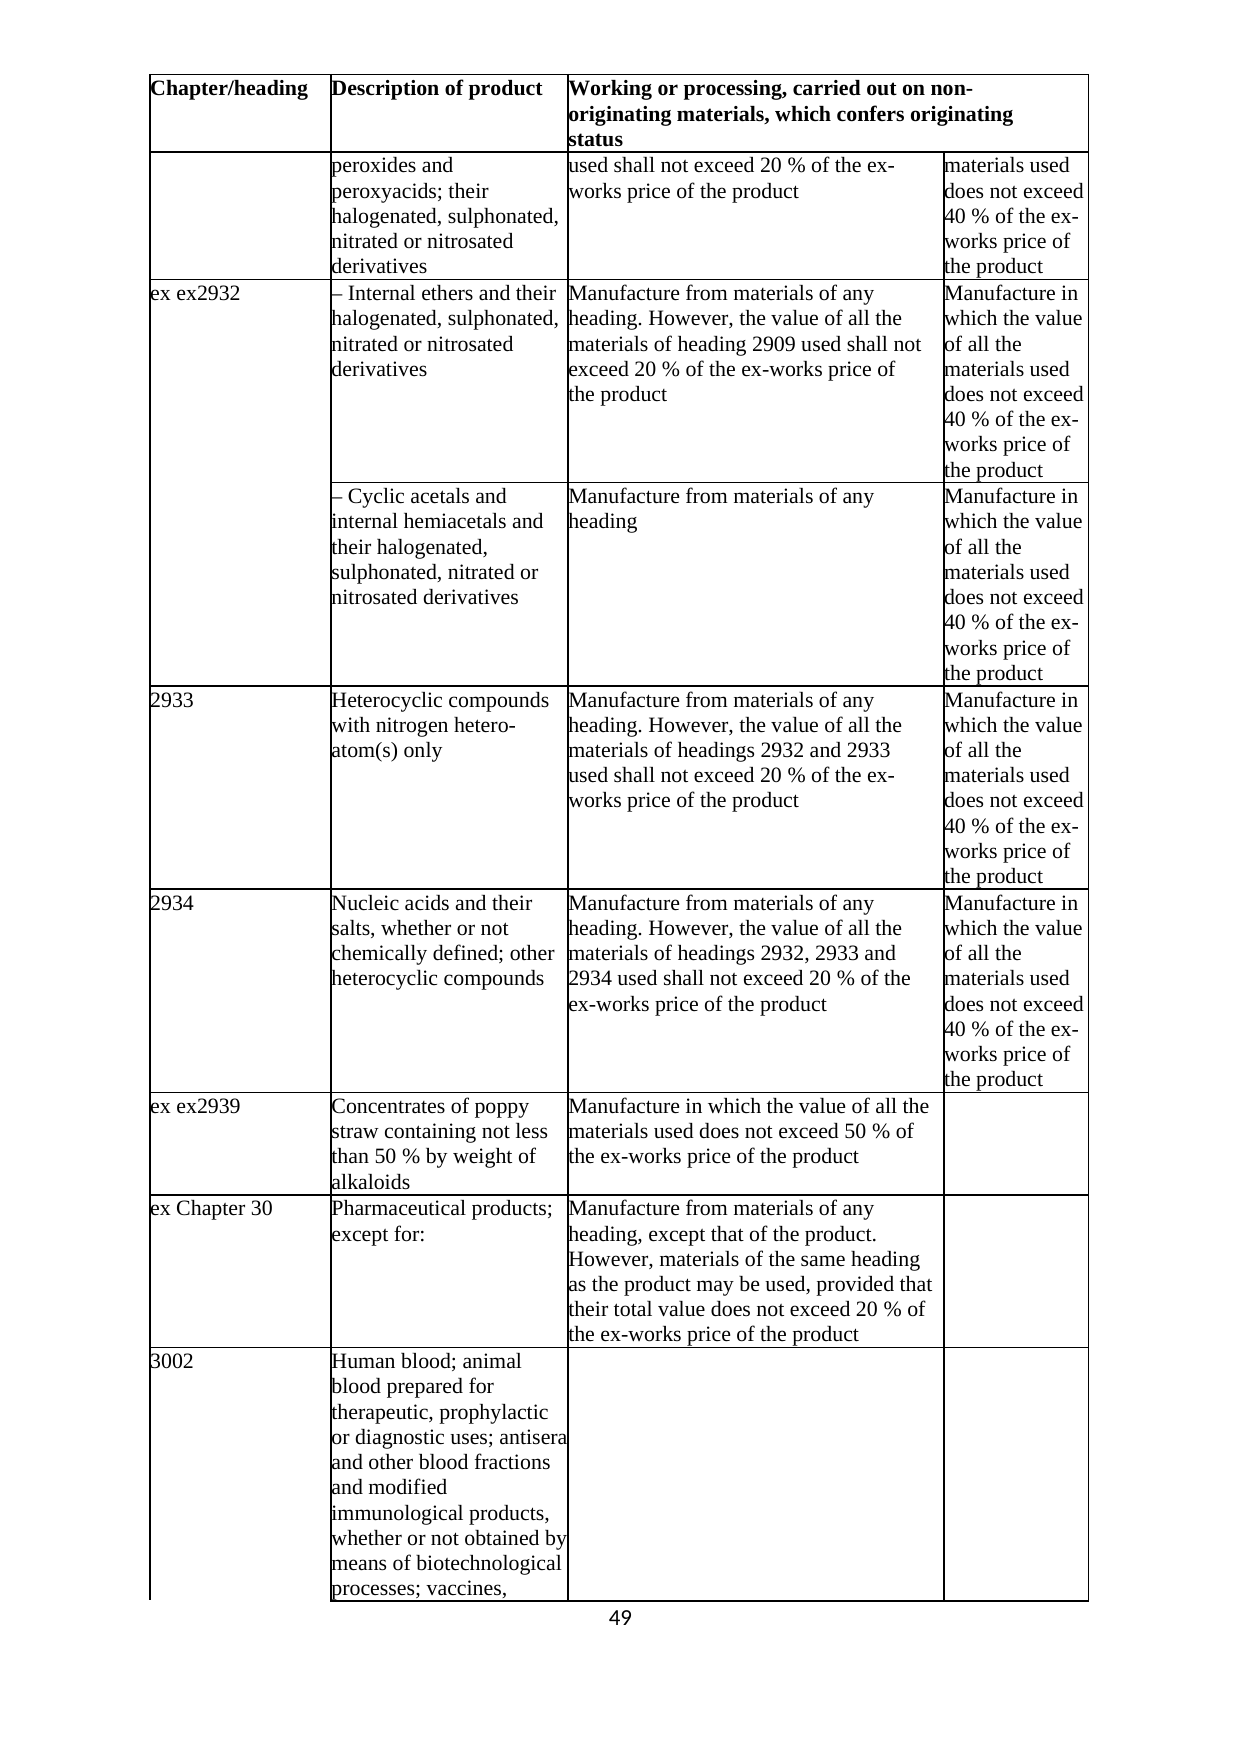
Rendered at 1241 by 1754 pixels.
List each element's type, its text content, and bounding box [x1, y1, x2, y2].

table_header Working or processing, carried out on non-originating materials, which confers originating status [569, 75, 1088, 151]
table_header Description of product [332, 75, 567, 151]
table_cell 3002 [151, 1348, 330, 1600]
table_cell 2934 [151, 890, 330, 1091]
table_cell Manufacture in which the value of all the materials used does not exceed 40 % of the ex-works price of the product [945, 890, 1088, 1091]
table_cell Concentrates of poppy straw containing not less than 50 % by weight of alkaloids [332, 1093, 567, 1194]
table_cell Manufacture in which the value of all the materials used does not exceed 40 % of the ex-works price of the product [945, 280, 1088, 482]
table_cell Manufacture from materials of any heading. However, the value of all the materials of heading 2909 used shall not exceed 20 % of the ex-works price of the product [569, 280, 943, 482]
table_header Chapter/heading [151, 75, 330, 151]
table_cell ex ex2939 [151, 1093, 330, 1194]
table_cell ex ex2932 [151, 280, 330, 685]
table_cell [945, 1196, 1088, 1347]
table_cell Manufacture in which the value of all the materials used does not exceed 40 % of the ex-works price of the product [945, 687, 1088, 888]
table_cell Manufacture from materials of any heading [569, 483, 943, 685]
table_cell used shall not exceed 20 % of the ex-works price of the product [569, 153, 943, 278]
table_cell Manufacture in which the value of all the materials used does not exceed 50 % of the ex-works price of the product [569, 1093, 943, 1194]
table_cell Manufacture from materials of any heading, except that of the product. However, materials of the same heading as the product may be used, provided that their total value does not exceed 20 % of the ex-works price of the product [569, 1196, 943, 1347]
table_cell – Internal ethers and their halogenated, sulphonated, nitrated or nitrosated derivatives [332, 280, 567, 482]
table_cell Nucleic acids and their salts, whether or not chemically defined; other heterocyclic compounds [332, 890, 567, 1091]
table_cell – Cyclic acetals and internal hemiacetals and their halogenated, sulphonated, nitrated or nitrosated derivatives [332, 483, 567, 685]
table_cell Pharmaceutical products; except for: [332, 1196, 567, 1347]
table_cell [945, 1348, 1088, 1600]
table_cell [151, 153, 330, 278]
table_cell Heterocyclic compounds with nitrogen hetero-atom(s) only [332, 687, 567, 888]
table_cell materials used does not exceed 40 % of the ex-works price of the product [945, 153, 1088, 278]
table_cell [569, 1348, 943, 1600]
table_cell Manufacture from materials of any heading. However, the value of all the materials of headings 2932, 2933 and 2934 used shall not exceed 20 % of the ex-works price of the product [569, 890, 943, 1091]
table_cell peroxides and peroxyacids; their halogenated, sulphonated, nitrated or nitrosated derivatives [332, 153, 567, 278]
table_cell [945, 1093, 1088, 1194]
table_cell ex Chapter 30 [151, 1196, 330, 1347]
table_cell Human blood; animal blood prepared for therapeutic, prophylactic or diagnostic uses; antisera and other blood fractions and modified immunological products, whether or not obtained by means of biotechnological processes; vaccines, [332, 1348, 567, 1600]
table_cell Manufacture from materials of any heading. However, the value of all the materials of headings 2932 and 2933 used shall not exceed 20 % of the ex-works price of the product [569, 687, 943, 888]
table_cell 2933 [151, 687, 330, 888]
table_cell Manufacture in which the value of all the materials used does not exceed 40 % of the ex-works price of the product [945, 483, 1088, 685]
